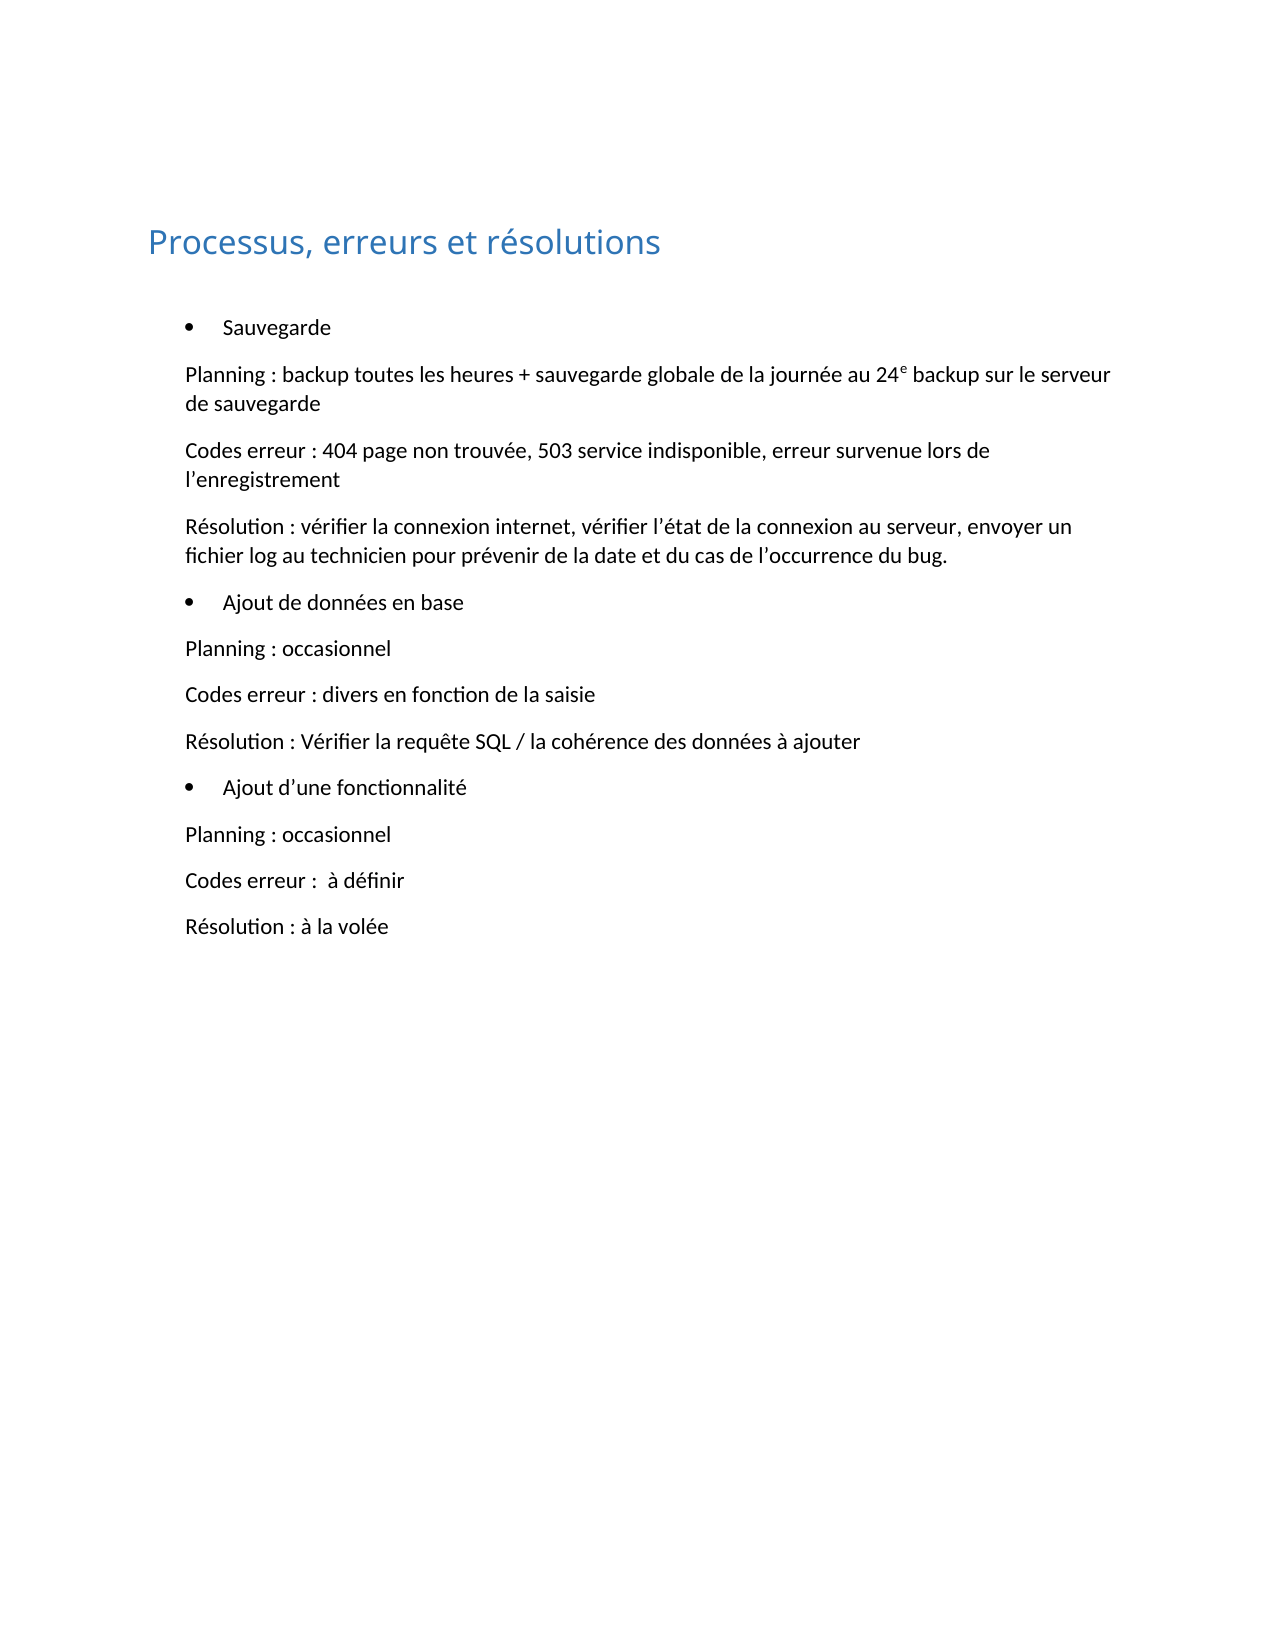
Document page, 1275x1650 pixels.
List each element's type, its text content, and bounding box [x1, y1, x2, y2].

text Codes erreur : divers en fonction de la saisie [185, 681, 1127, 709]
list Ajout d’une fonctionnalité [185, 773, 1127, 801]
subtitle Processus, erreurs et résolutions [148, 219, 1127, 264]
list Ajout de données en base [185, 588, 1127, 616]
text Codes erreur : à définir [185, 866, 1127, 894]
text Résolution : à la volée [185, 912, 1127, 940]
text Planning : occasionnel [185, 634, 1127, 662]
list Sauvegarde [185, 313, 1127, 341]
text Codes erreur : 404 page non trouvée, 503 service indisponible, erreur survenue lors de l’enregistrement [185, 436, 1127, 493]
text Planning : occasionnel [185, 820, 1127, 848]
text Résolution : vérifier la connexion internet, vérifier l’état de la connexion au serveur, envoyer un fichier log au technicien pour prévenir de la date et du cas de l’occurrence du bug. [185, 512, 1127, 569]
text Résolution : Vérifier la requête SQL / la cohérence des données à ajouter [185, 727, 1127, 755]
text Planning : backup toutes les heures + sauvegarde globale de la journée au 24e backup sur le serveur de sauvegarde [185, 360, 1127, 417]
